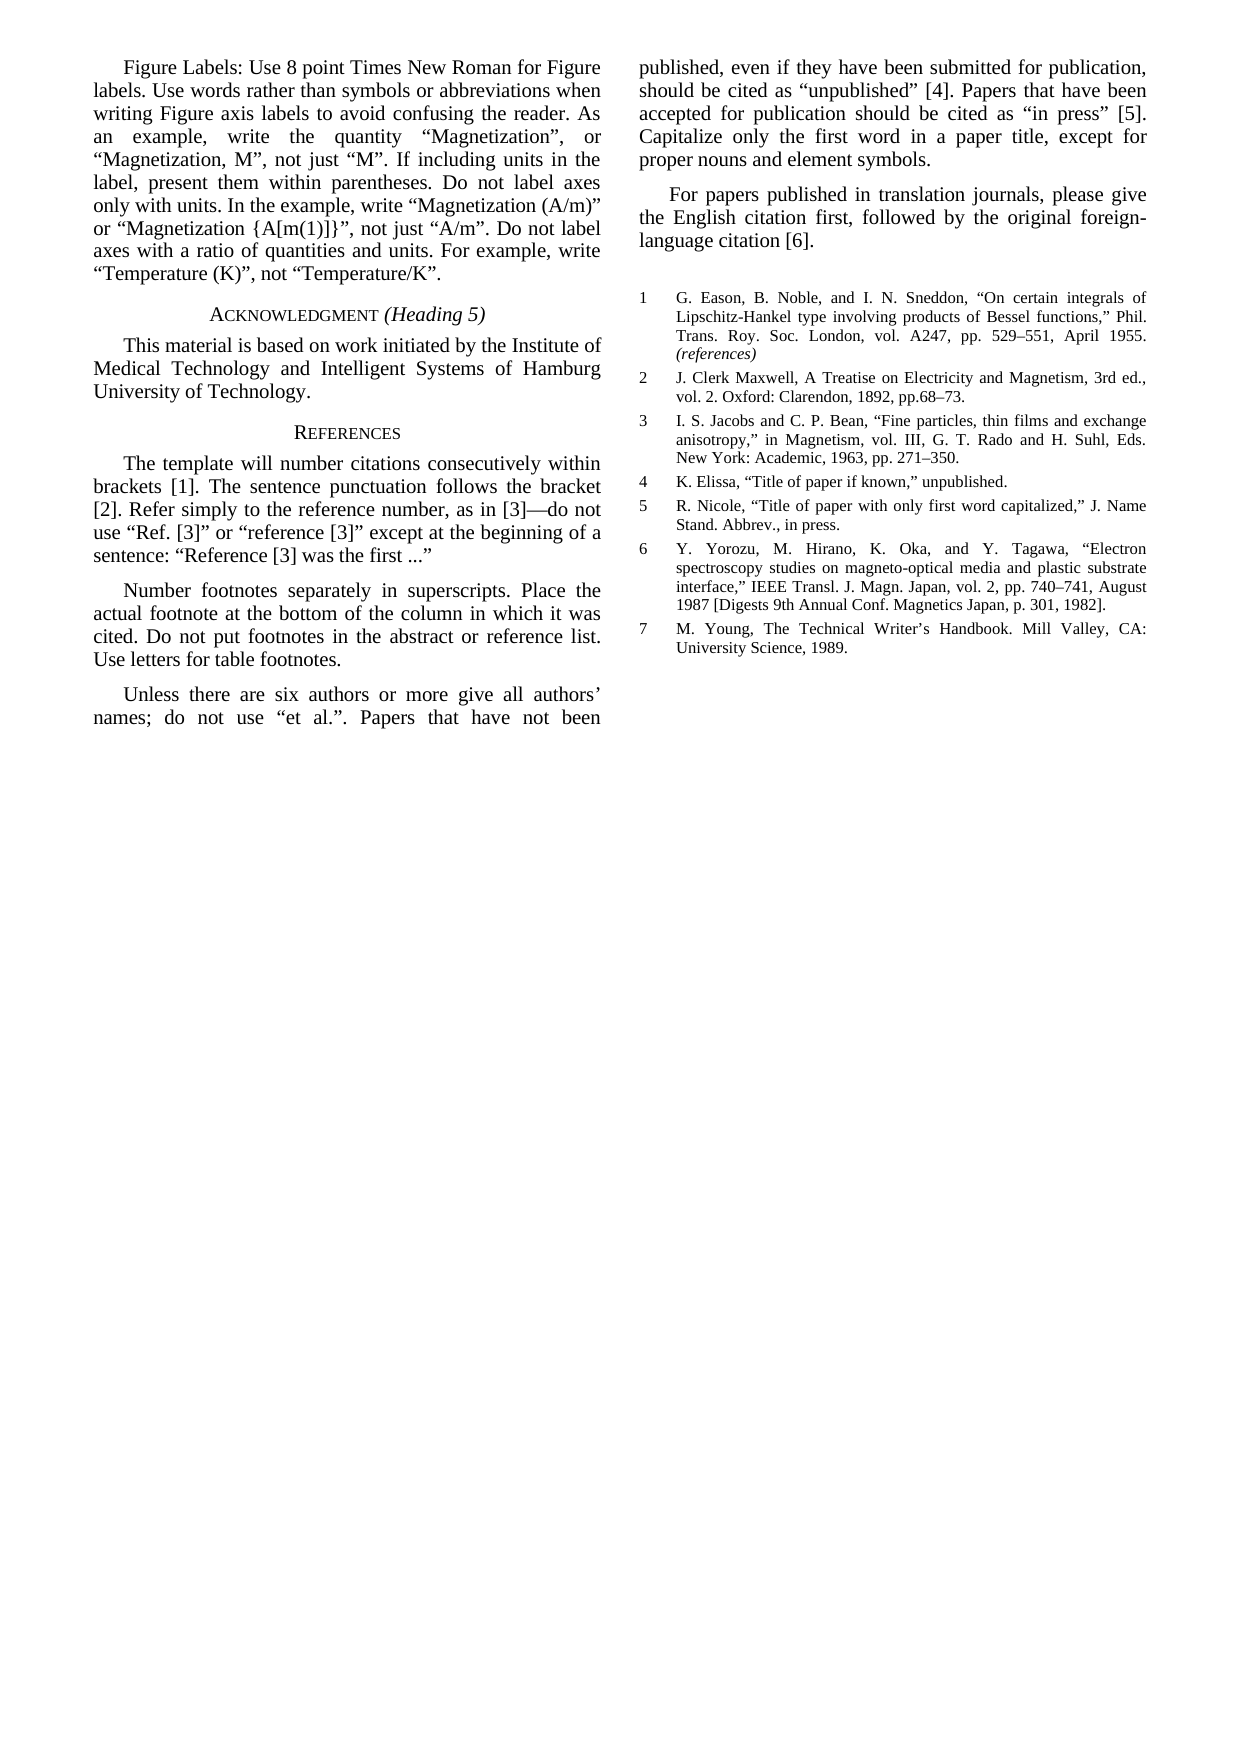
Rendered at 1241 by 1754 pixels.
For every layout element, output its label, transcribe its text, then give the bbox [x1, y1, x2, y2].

text Unless there are six authors or more give all authors’ names; do not use “et al.”. Papers that have not been [93, 683, 601, 729]
list G. Eason, B. Noble, and I. N. Sneddon, “On certain integrals of Lipschitz-Hankel type involving products of Bessel functions,” Phil. Trans. Roy. Soc. London, vol. A247, pp. 529–551, April 1955. (references) [639, 288, 1147, 363]
list M. Young, The Technical Writer’s Handbook. Mill Valley, CA: University Science, 1989. [639, 620, 1147, 657]
text Number footnotes separately in superscripts. Place the actual footnote at the bottom of the column in which it was cited. Do not put footnotes in the abstract or reference list. Use letters for table footnotes. [93, 579, 601, 671]
text The template will number citations consecutively within brackets [1]. The sentence punctuation follows the bracket [2]. Refer simply to the reference number, as in [3]—do not use “Ref. [3]” or “reference [3]” except at the beginning of a sentence: “Reference [3] was the first ...” [93, 452, 601, 567]
list Y. Yorozu, M. Hirano, K. Oka, and Y. Tagawa, “Electron spectroscopy studies on magneto-optical media and plastic substrate interface,” IEEE Transl. J. Magn. Japan, vol. 2, pp. 740–741, August 1987 [Digests 9th Annual Conf. Magnetics Japan, p. 301, 1982]. [639, 539, 1147, 614]
list I. S. Jacobs and C. P. Bean, “Fine particles, thin films and exchange anisotropy,” in Magnetism, vol. III, G. T. Rado and H. Suhl, Eds. New York: Academic, 1963, pp. 271–350. [639, 411, 1147, 468]
text Figure Labels: Use 8 point Times New Roman for Figure labels. Use words rather than symbols or abbreviations when writing Figure axis labels to avoid confusing the reader. As an example, write the quantity “Magnetization”, or “Magnetization, M”, not just “M”. If including units in the label, present them within parentheses. Do not label axes only with units. In the example, write “Magnetization (A/m)” or “Magnetization {A[m(1)]}”, not just “A/m”. Do not label axes with a ratio of quantities and units. For example, write “Temperature (K)”, not “Temperature/K”. [93, 56, 601, 285]
subtitle Acknowledgment (Heading 5) [93, 302, 601, 326]
text This material is based on work initiated by the Institute of Medical Technology and Intelligent Systems of Hamburg University of Technology. [93, 334, 601, 403]
text published, even if they have been submitted for publication, should be cited as “unpublished” [4]. Papers that have been accepted for publication should be cited as “in press” [5]. Capitalize only the first word in a paper title, except for proper nouns and element symbols. [639, 56, 1147, 171]
list J. Clerk Maxwell, A Treatise on Electricity and Magnetism, 3rd ed., vol. 2. Oxford: Clarendon, 1892, pp.68–73. [639, 369, 1147, 406]
text For papers published in translation journals, please give the English citation first, followed by the original foreign-language citation [6]. [639, 183, 1147, 252]
list K. Elissa, “Title of paper if known,” unpublished. [639, 473, 1147, 492]
list R. Nicole, “Title of paper with only first word capitalized,” J. Name Stand. Abbrev., in press. [639, 497, 1147, 534]
subtitle References [93, 420, 601, 444]
